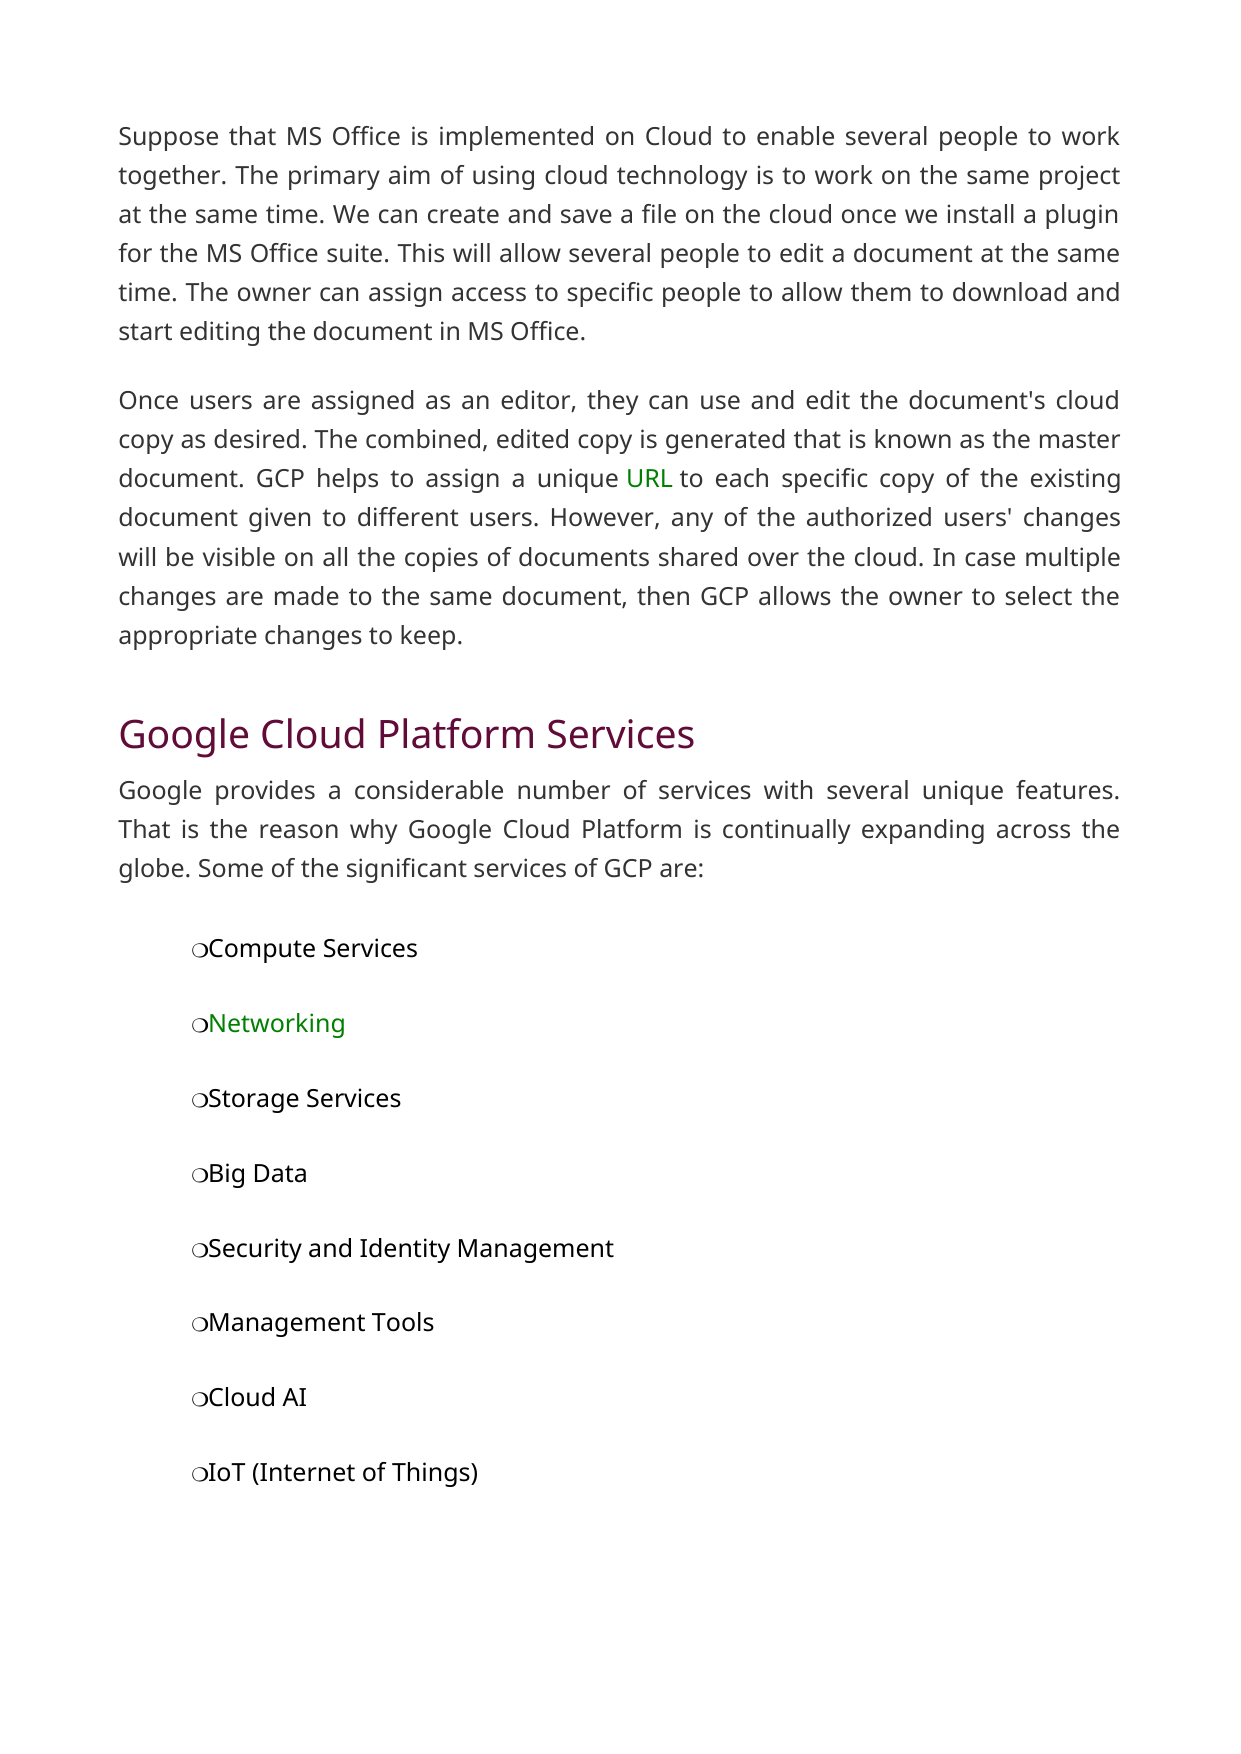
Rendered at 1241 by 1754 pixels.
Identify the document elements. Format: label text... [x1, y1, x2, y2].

subtitle Google Cloud Platform Services [118, 707, 1122, 760]
list Cloud AI [118, 1375, 1122, 1414]
list Management Tools [118, 1300, 1122, 1339]
list Networking [118, 1001, 1122, 1040]
text Once users are assigned as an editor, they can use and edit the document's cloud copy as desired. The combined, edited copy is generated that is known as the master document. GCP helps to assign a unique URL to each specific copy of the existing document given to different users. However, any of the authorized users' changes will be visible on all the copies of documents shared over the cloud. In case multiple changes are made to the same document, then GCP allows the owner to select the appropriate changes to keep. [118, 383, 1122, 652]
list Security and Identity Management [118, 1225, 1122, 1264]
list Storage Services [118, 1076, 1122, 1115]
list Compute Services [118, 926, 1122, 965]
list IoT (Internet of Things) [118, 1449, 1122, 1489]
text Google provides a considerable number of services with several unique features. That is the reason why Google Cloud Platform is continually expanding across the globe. Some of the significant services of GCP are: [118, 773, 1122, 885]
list Big Data [118, 1150, 1122, 1189]
text Suppose that MS Office is implemented on Cloud to enable several people to work together. The primary aim of using cloud technology is to work on the same project at the same time. We can create and save a file on the cloud once we install a plugin for the MS Office suite. This will allow several people to edit a document at the same time. The owner can assign access to specific people to allow them to download and start editing the document in MS Office. [118, 118, 1122, 348]
